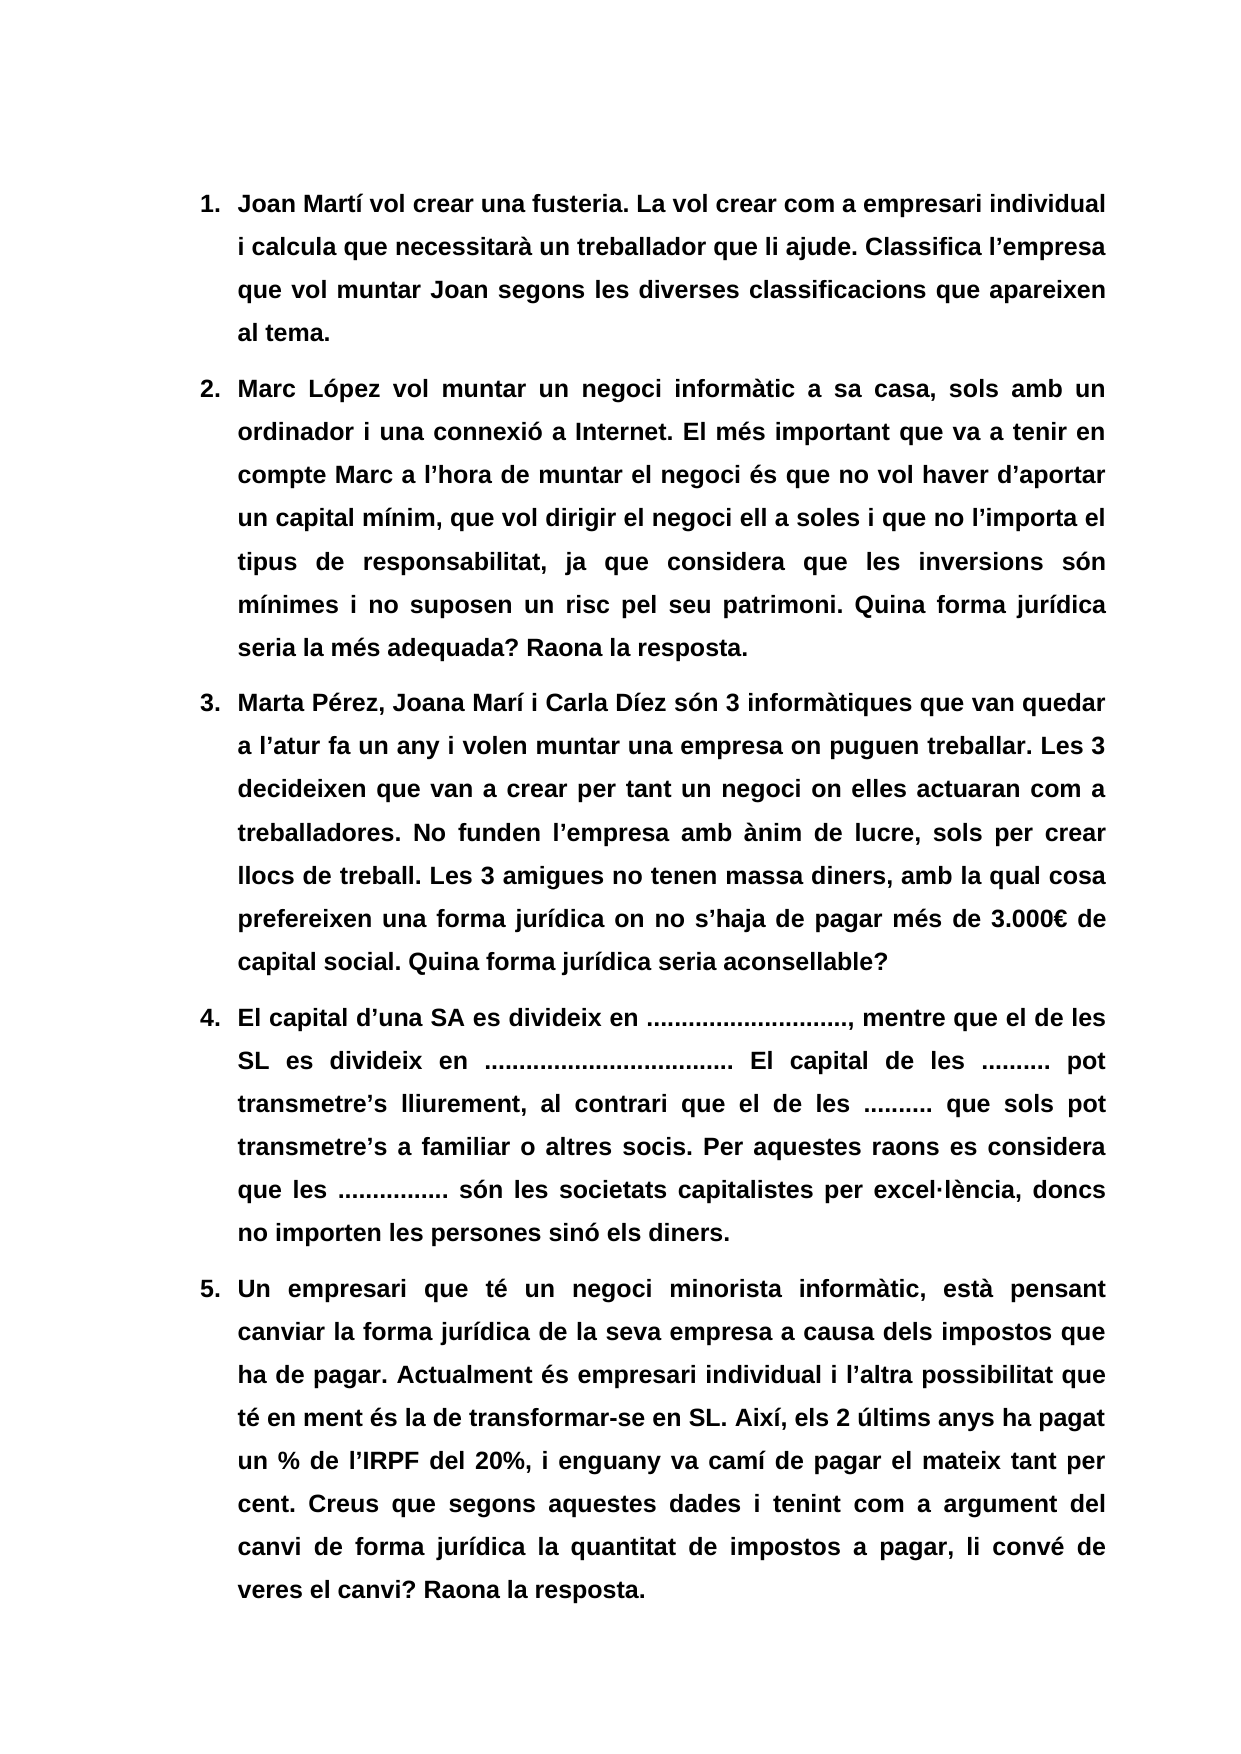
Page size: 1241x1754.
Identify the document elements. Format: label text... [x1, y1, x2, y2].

list Un empresari que té un negoci minorista informàtic, està pensant canviar la forma jurídica de la seva empresa a causa dels impostos que ha de pagar. Actualment és empresari individual i l’altra possibilitat que té en ment és la de transformar-se en SL. Així, els 2 últims anys ha pagat un % de l’IRPF del 20%, i enguany va camí de pagar el mateix tant per cent. Creus que segons aquestes dades i tenint com a argument del canvi de forma jurídica la quantitat de impostos a pagar, li convé de veres el canvi? Raona la resposta. [200, 1274, 1107, 1604]
list Marc López vol muntar un negoci informàtic a sa casa, sols amb un ordinador i una connexió a Internet. El més important que va a tenir en compte Marc a l’hora de muntar el negoci és que no vol haver d’aportar un capital mínim, que vol dirigir el negoci ell a soles i que no l’importa el tipus de responsabilitat, ja que considera que les inversions són mínimes i no suposen un risc pel seu patrimoni. Quina forma jurídica seria la més adequada? Raona la resposta. [200, 374, 1107, 661]
list Marta Pérez, Joana Marí i Carla Díez són 3 informàtiques que van quedar a l’atur fa un any i volen muntar una empresa on puguen treballar. Les 3 decideixen que van a crear per tant un negoci on elles actuaran com a treballadores. No funden l’empresa amb ànim de lucre, sols per crear llocs de treball. Les 3 amigues no tenen massa diners, amb la qual cosa prefereixen una forma jurídica on no s’haja de pagar més de 3.000€ de capital social. Quina forma jurídica seria aconsellable? [200, 688, 1107, 976]
list Joan Martí vol crear una fusteria. La vol crear com a empresari individual i calcula que necessitarà un treballador que li ajude. Classifica l’empresa que vol muntar Joan segons les diverses classificacions que apareixen al tema. [200, 189, 1107, 347]
list El capital d’una SA es divideix en ............................., mentre que el de les SL es divideix en .................................... El capital de les .......... pot transmetre’s lliurement, al contrari que el de les .......... que sols pot transmetre’s a familiar o altres socis. Per aquestes raons es considera que les ................ són les societats capitalistes per excel·lència, doncs no importen les persones sinó els diners. [200, 1002, 1107, 1247]
